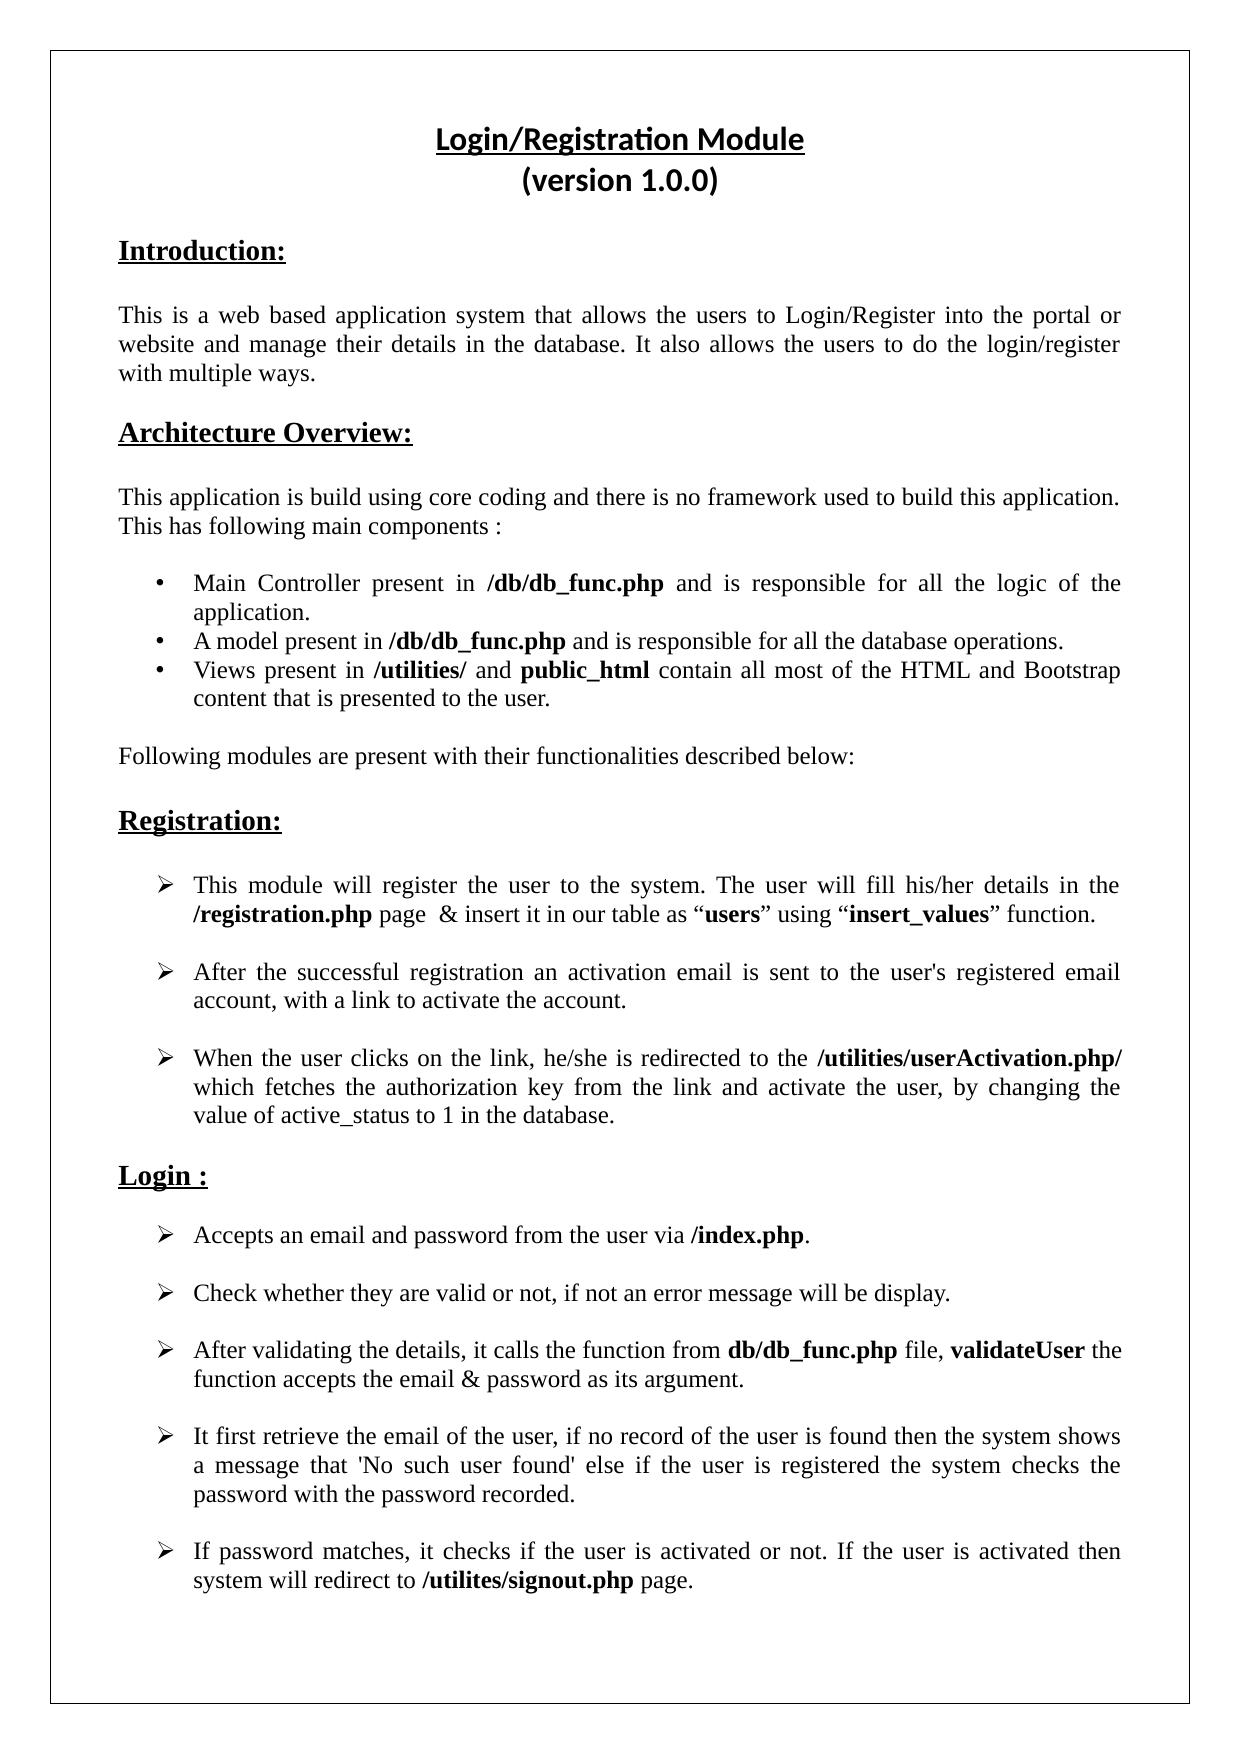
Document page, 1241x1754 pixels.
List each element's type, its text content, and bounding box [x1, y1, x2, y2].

text (version 1.0.0) [118, 159, 1122, 199]
text Registration: [118, 803, 1122, 837]
list It first retrieve the email of the user, if no record of the user is found then the system shows a message that 'No such user found' else if the user is registered the system checks the password with the password recorded. [156, 1421, 1122, 1508]
list If password matches, it checks if the user is activated or not. If the user is activated then system will redirect to /utilites/signout.php page. [156, 1536, 1122, 1594]
list Main Controller present in /db/db_func.php and is responsible for all the logic of the application. [156, 568, 1122, 626]
list After validating the details, it calls the function from db/db_func.php file, validateUser the function accepts the email & password as its argument. [156, 1335, 1122, 1393]
text Login/Registration Module [118, 118, 1122, 159]
list Accepts an email and password from the user via /index.php. [156, 1220, 1122, 1249]
list This module will register the user to the system. The user will fill his/her details in the /registration.php page & insert it in our table as “users” using “insert_values” function. [156, 870, 1122, 928]
text Architecture Overview: [118, 415, 1122, 449]
list Check whether they are valid or not, if not an error message will be display. [156, 1278, 1122, 1306]
list After the successful registration an activation email is sent to the user's registered email account, with a link to activate the account. [156, 957, 1122, 1014]
text Login : [118, 1158, 1122, 1191]
text This application is build using core coding and there is no framework used to build this application. This has following main components : [118, 482, 1122, 540]
list When the user clicks on the link, he/she is redirected to the /utilities/userActivation.php/ which fetches the authorization key from the link and activate the user, by changing the value of active_status to 1 in the database. [156, 1043, 1122, 1129]
text Introduction: [118, 233, 1122, 267]
list A model present in /db/db_func.php and is responsible for all the database operations. [156, 626, 1122, 655]
text Following modules are present with their functionalities described below: [118, 741, 1122, 770]
list Views present in /utilities/ and public_html contain all most of the HTML and Bootstrap content that is presented to the user. [156, 655, 1122, 712]
text This is a web based application system that allows the users to Login/Register into the portal or website and manage their details in the database. It also allows the users to do the login/register with multiple ways. [118, 300, 1122, 386]
